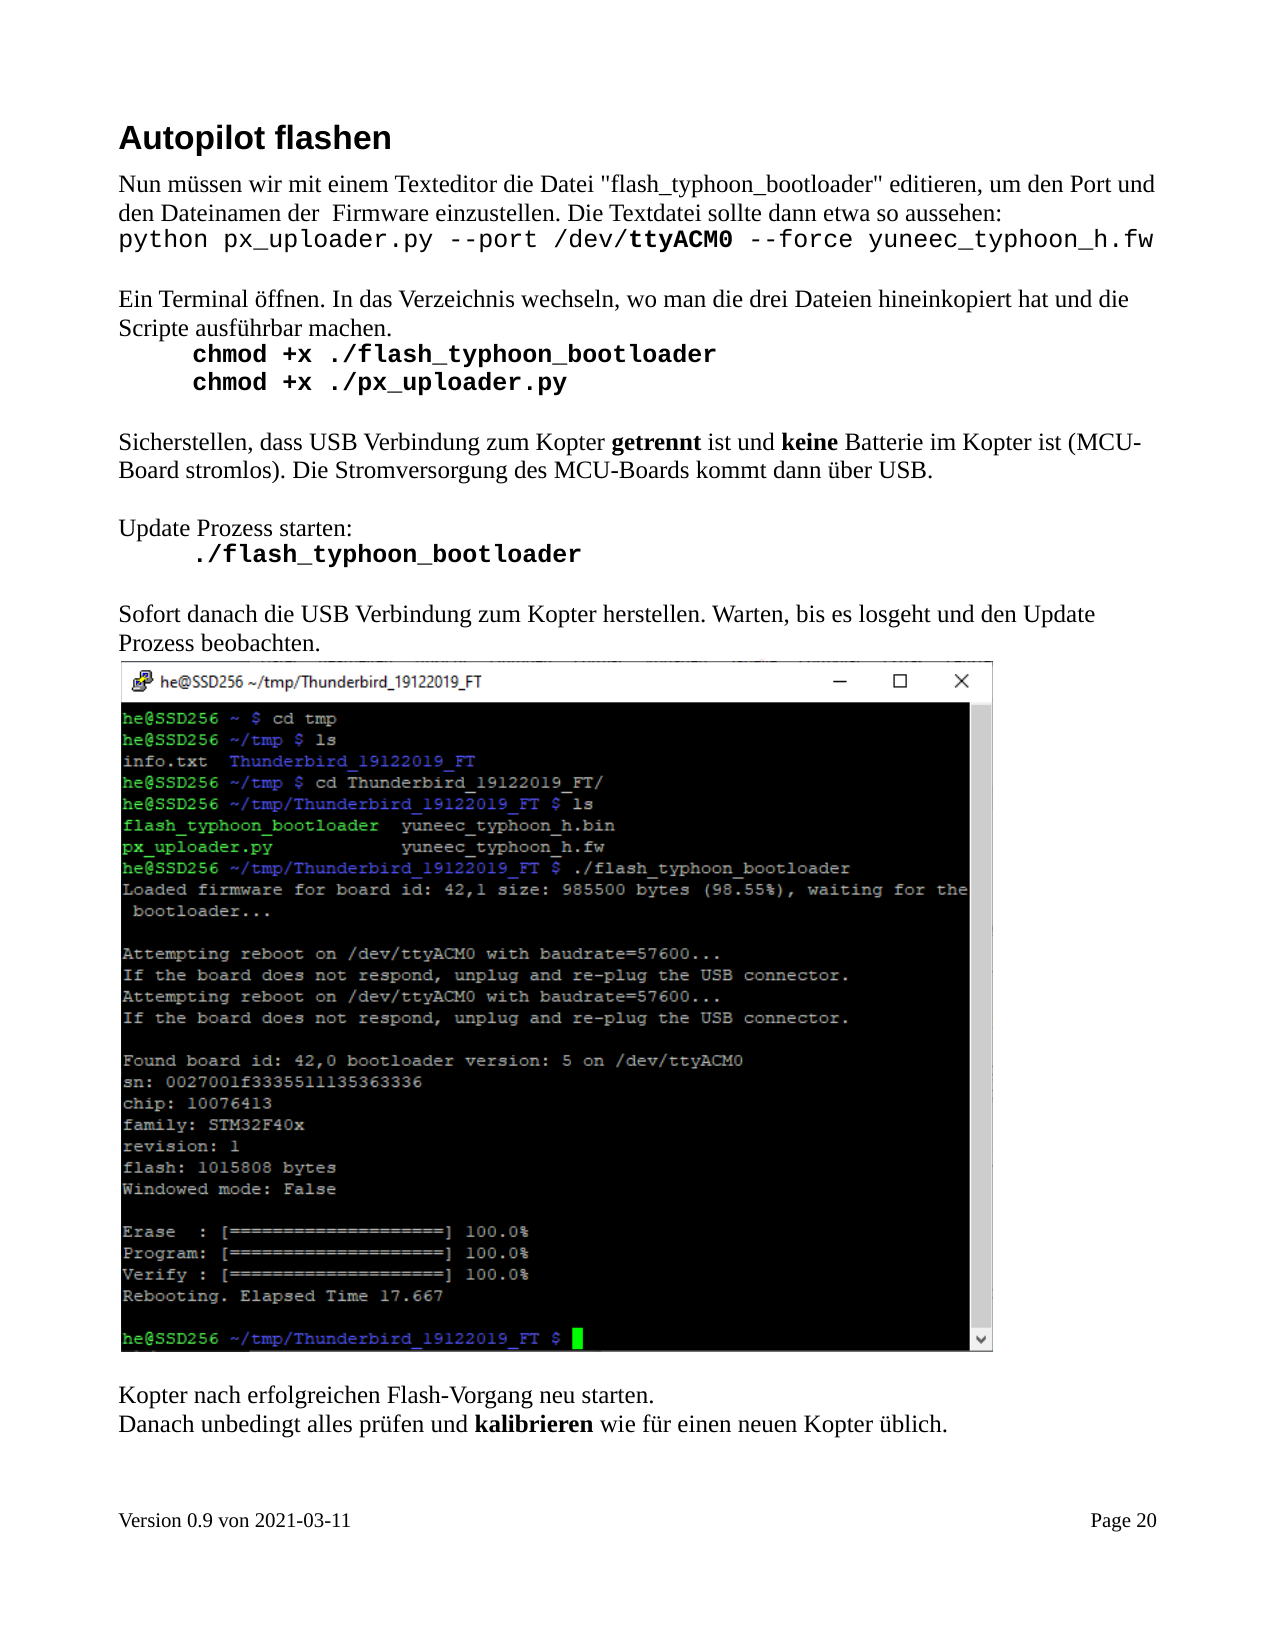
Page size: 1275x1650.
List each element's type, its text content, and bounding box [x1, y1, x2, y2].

text chmod +x ./flash_typhoon_bootloader [118, 341, 1157, 370]
text Update Prozess starten: [118, 513, 1157, 542]
text Kopter nach erfolgreichen Flash-Vorgang neu starten. [118, 1380, 1157, 1409]
text Sofort danach die USB Verbindung zum Kopter herstellen. Warten, bis es losgeht und den Update Prozess beobachten. [118, 599, 1157, 656]
text Sicherstellen, dass USB Verbindung zum Kopter getrennt ist und keine Batterie im Kopter ist (MCU-Board stromlos). Die Stromversorgung des MCU-Boards kommt dann über USB. [118, 427, 1157, 484]
text Nun müssen wir mit einem Texteditor die Datei "flash_typhoon_bootloader" editieren, um den Port und den Dateinamen der Firmware einzustellen. Die Textdatei sollte dann etwa so aussehen: [118, 169, 1157, 227]
text python px_uploader.py --port /dev/ttyACM0 --force yuneec_typhoon_h.fw [118, 227, 1157, 255]
picture [121, 659, 993, 1352]
text ./flash_typhoon_bootloader [118, 542, 1157, 570]
text chmod +x ./px_uploader.py [118, 370, 1157, 398]
subtitle Autopilot flashen [118, 118, 1157, 157]
text Ein Terminal öffnen. In das Verzeichnis wechseln, wo man die drei Dateien hineinkopiert hat und die Scripte ausführbar machen. [118, 284, 1157, 341]
text Danach unbedingt alles prüfen und kalibrieren wie für einen neuen Kopter üblich. [118, 1409, 1157, 1438]
